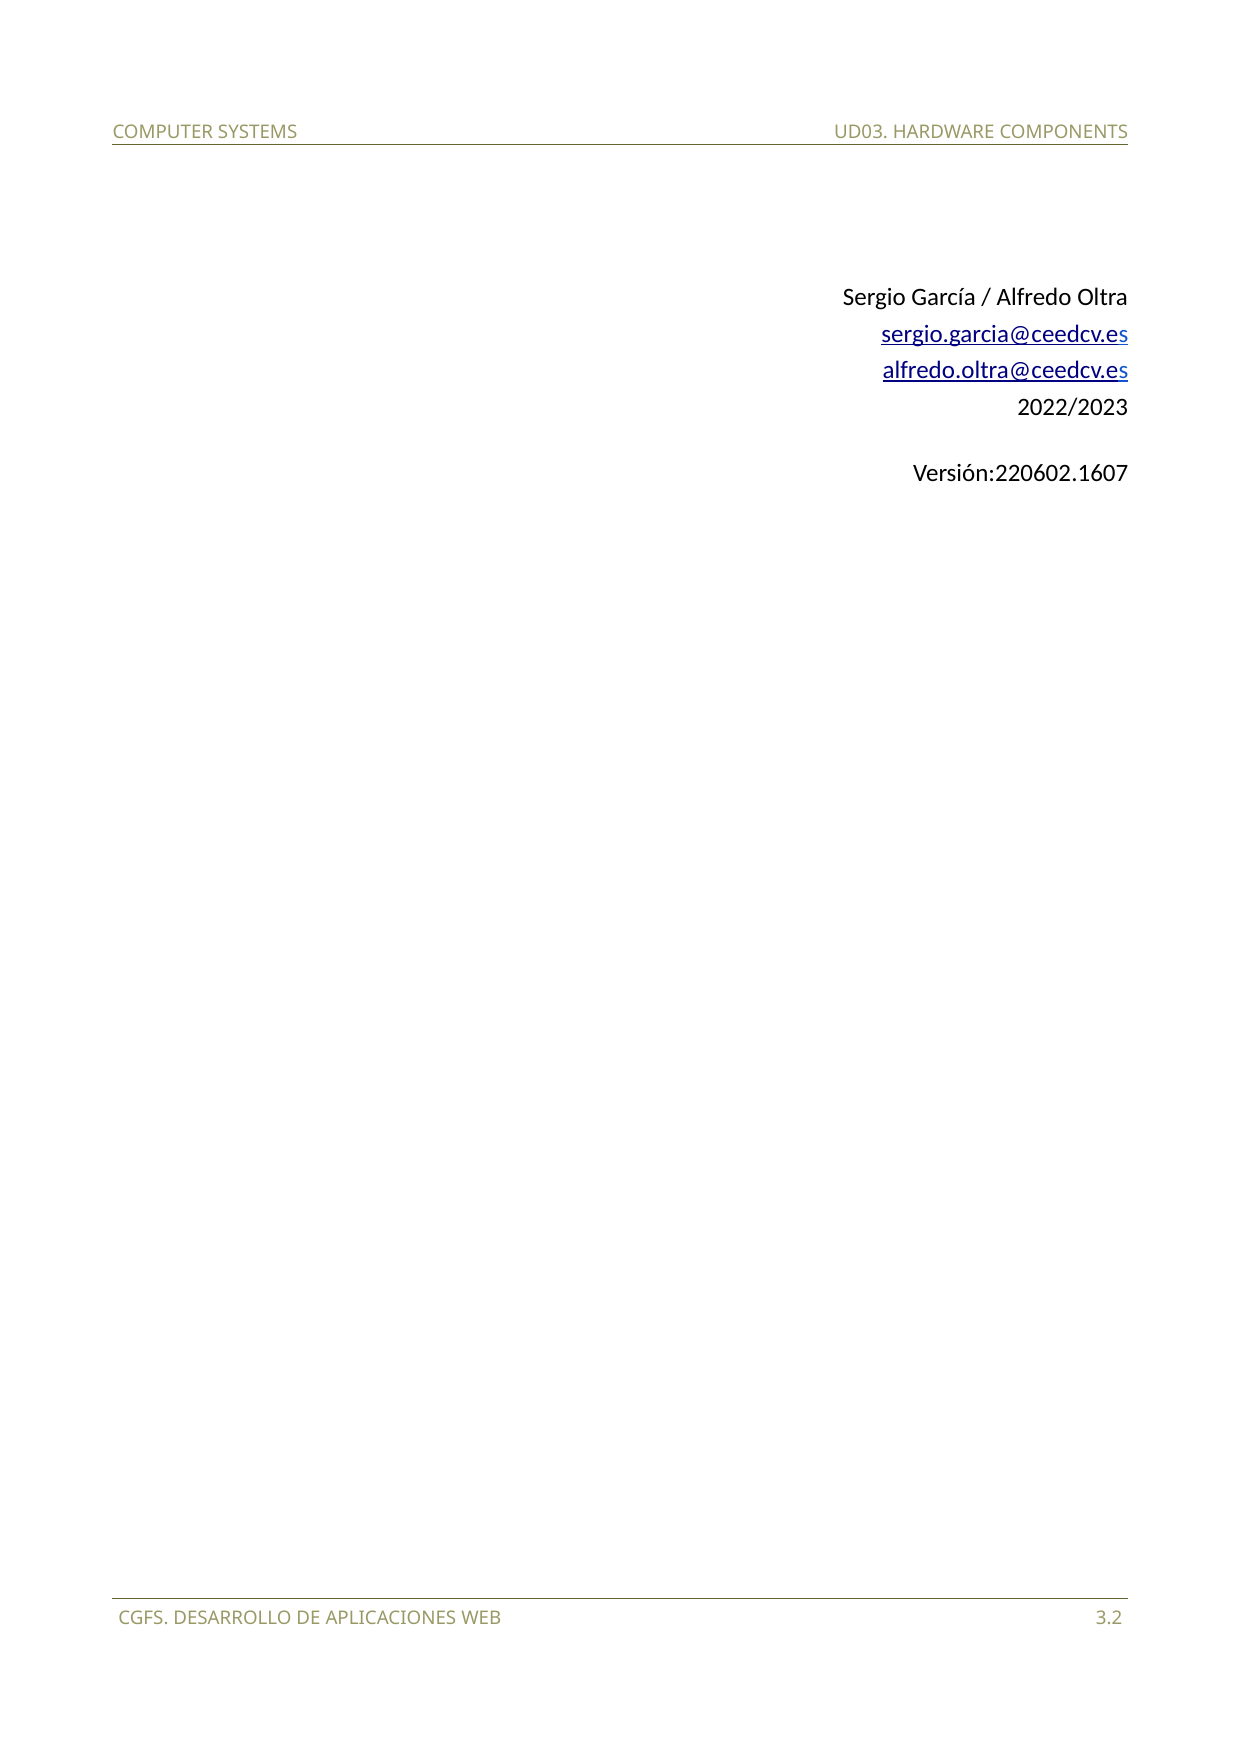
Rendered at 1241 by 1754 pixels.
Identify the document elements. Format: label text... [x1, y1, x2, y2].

text alfredo.oltra@ceedcv.es [225, 354, 1128, 385]
text sergio.garcia@ceedcv.es [225, 318, 1128, 348]
text 2022/2023 [112, 391, 1128, 421]
text Sergio García / Alfredo Oltra [225, 281, 1128, 312]
text Versión:220602.1606 [112, 427, 1128, 488]
